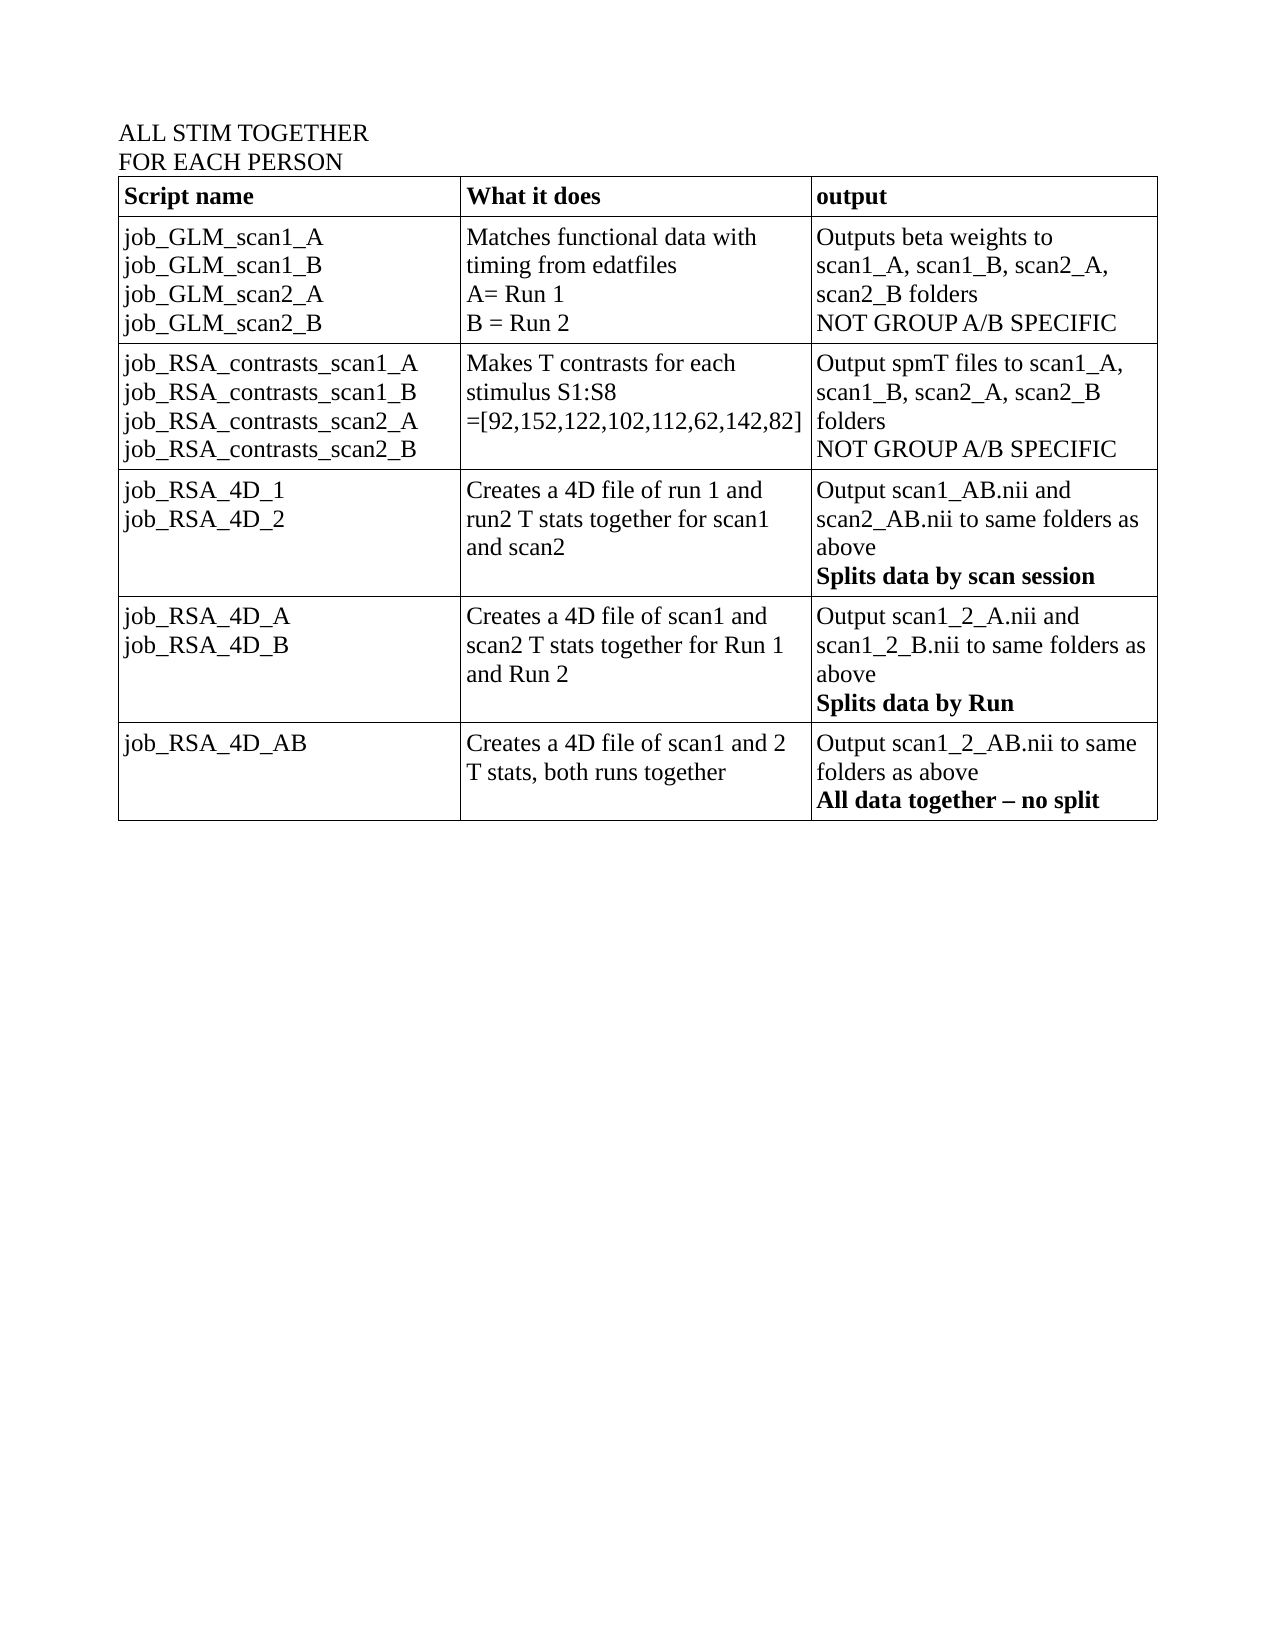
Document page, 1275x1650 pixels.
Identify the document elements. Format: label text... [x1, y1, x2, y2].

table_cell job_RSA_4D_A job_RSA_4D_B [119, 597, 460, 722]
table_cell Matches functional data with timing from edatfiles A= Run 1 B = Run 2 [461, 217, 811, 342]
table_cell Output scan1_2_AB.nii to same folders as above All data together – no split [812, 723, 1157, 820]
table_cell job_GLM_scan1_A job_GLM_scan1_B job_GLM_scan2_A job_GLM_scan2_B [119, 217, 460, 342]
table_cell Outputs beta weights to scan1_A, scan1_B, scan2_A, scan2_B folders NOT GROUP A/B SPECIFIC [812, 217, 1157, 342]
table_cell Creates a 4D file of scan1 and scan2 T stats together for Run 1 and Run 2 [461, 597, 811, 722]
table_cell Output scan1_AB.nii and scan2_AB.nii to same folders as above Splits data by scan session [812, 470, 1157, 596]
text ALL STIM TOGETHER [118, 118, 1157, 147]
table_cell job_RSA_4D_1 job_RSA_4D_2 [119, 470, 460, 596]
table_cell Output scan1_2_A.nii and scan1_2_B.nii to same folders as above Splits data by Run [812, 597, 1157, 722]
table_cell job_RSA_contrasts_scan1_A job_RSA_contrasts_scan1_B job_RSA_contrasts_scan2_A job_RSA_contrasts_scan2_B [119, 344, 460, 469]
table_cell Creates a 4D file of scan1 and 2 T stats, both runs together [461, 723, 811, 820]
text FOR EACH PERSON [118, 147, 1157, 176]
table_cell Output spmT files to scan1_A, scan1_B, scan2_A, scan2_B folders NOT GROUP A/B SPECIFIC [812, 344, 1157, 469]
table_header Script name [119, 177, 460, 216]
table_header output [812, 177, 1157, 216]
table_cell Makes T contrasts for each stimulus S1:S8 =[92,152,122,102,112,62,142,82] [461, 344, 811, 469]
table_header What it does [461, 177, 811, 216]
table_cell Creates a 4D file of run 1 and run2 T stats together for scan1 and scan2 [461, 470, 811, 596]
table_cell job_RSA_4D_AB [119, 723, 460, 820]
